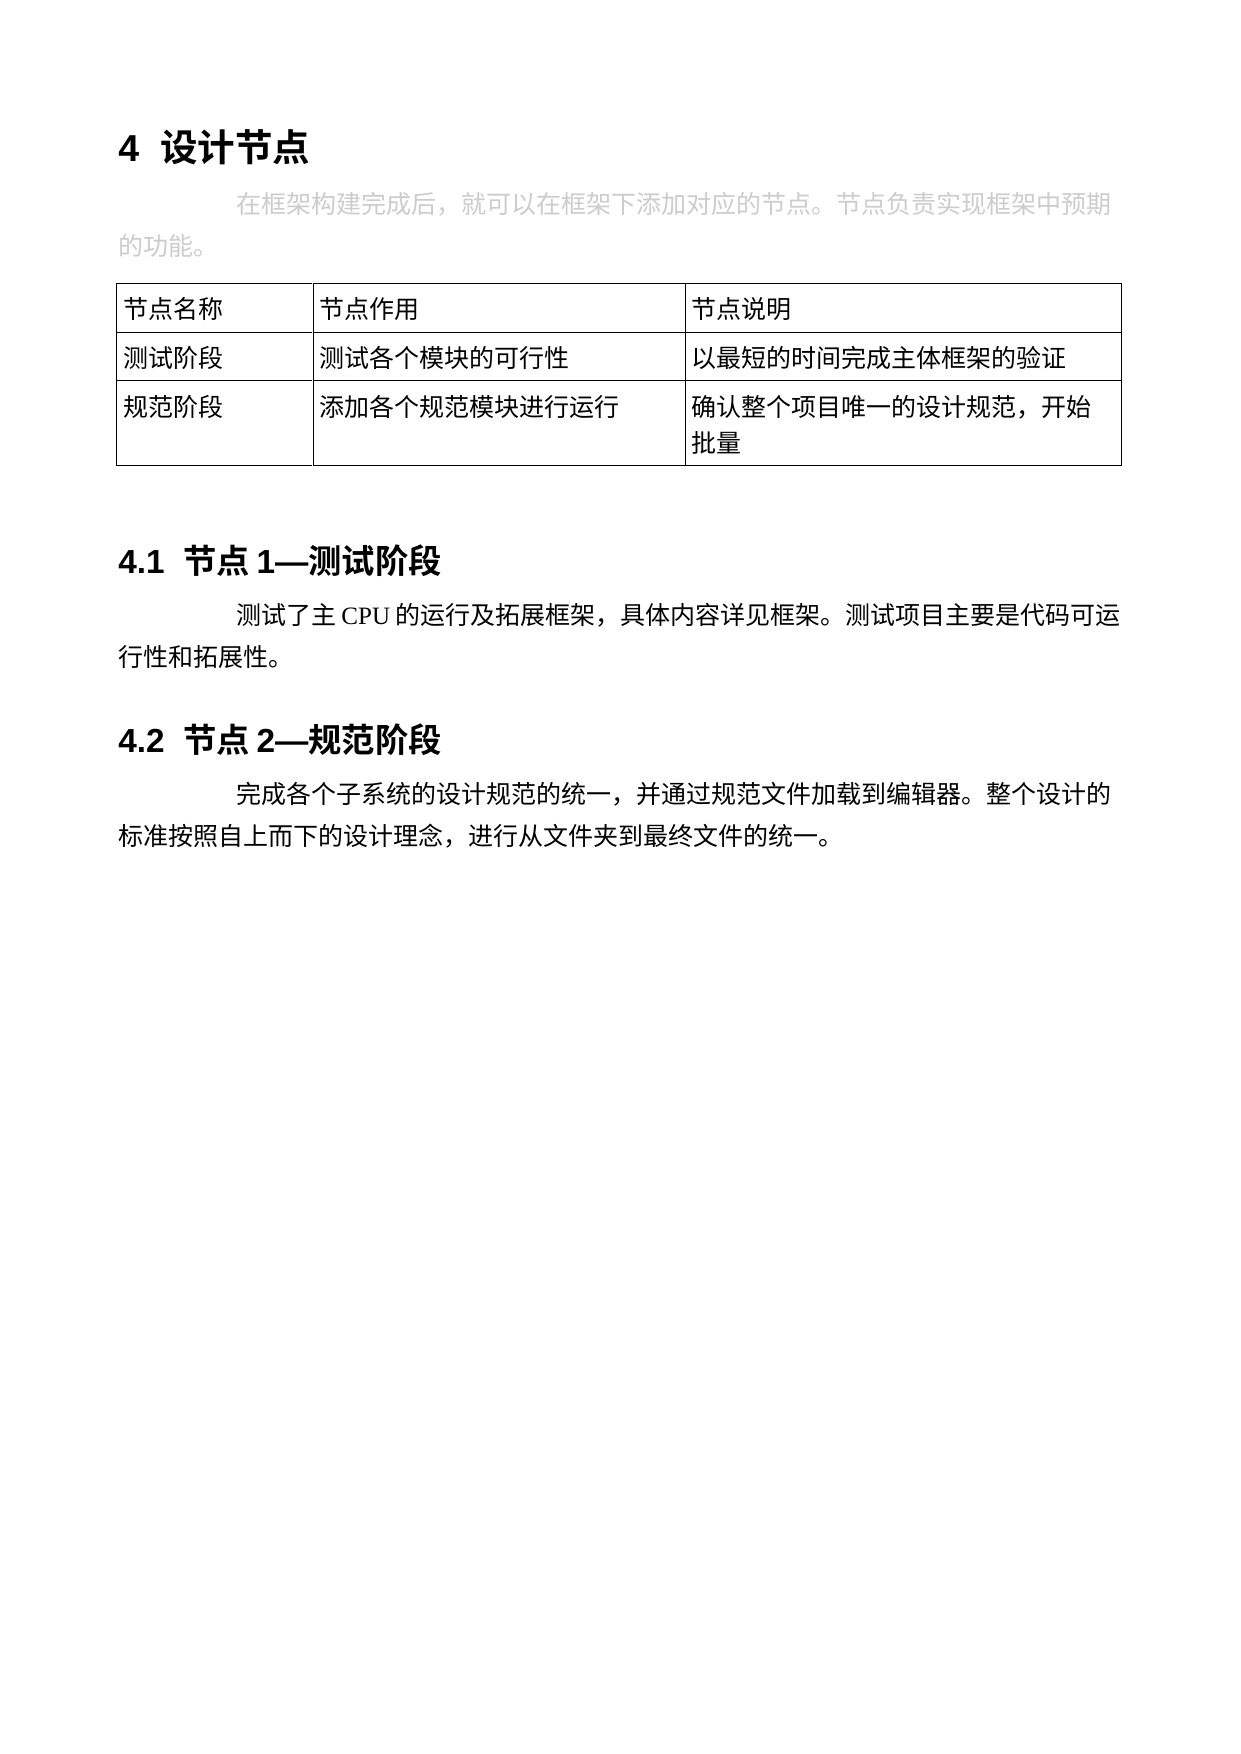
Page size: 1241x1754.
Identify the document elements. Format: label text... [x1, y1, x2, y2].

table_cell 测试阶段 [117, 333, 312, 380]
subtitle 4 设计节点 [118, 118, 1122, 172]
subtitle 4.2 节点2—规范阶段 [118, 714, 1122, 762]
table_cell 测试各个模块的可行性 [314, 333, 685, 380]
table_cell 规范阶段 [117, 381, 312, 465]
table_cell 添加各个规范模块进行运行 [314, 381, 685, 465]
table_cell 以最短的时间完成主体框架的验证 [686, 333, 1121, 380]
table_header 节点作用 [314, 284, 685, 332]
table_cell 确认整个项目唯一的设计规范，开始批量 [686, 381, 1121, 465]
text 完成各个子系统的设计规范的统一，并通过规范文件加载到编辑器。整个设计的标准按照自上而下的设计理念，进行从文件夹到最终文件的统一。 [118, 775, 1122, 853]
text 测试了主CPU的运行及拓展框架，具体内容详见框架。测试项目主要是代码可运行性和拓展性。 [118, 596, 1122, 673]
table_header 节点说明 [686, 284, 1121, 332]
text 在框架构建完成后，就可以在框架下添加对应的节点。节点负责实现框架中预期的功能。 [118, 185, 1122, 263]
subtitle 4.1 节点1—测试阶段 [118, 535, 1122, 583]
table_header 节点名称 [117, 284, 312, 332]
